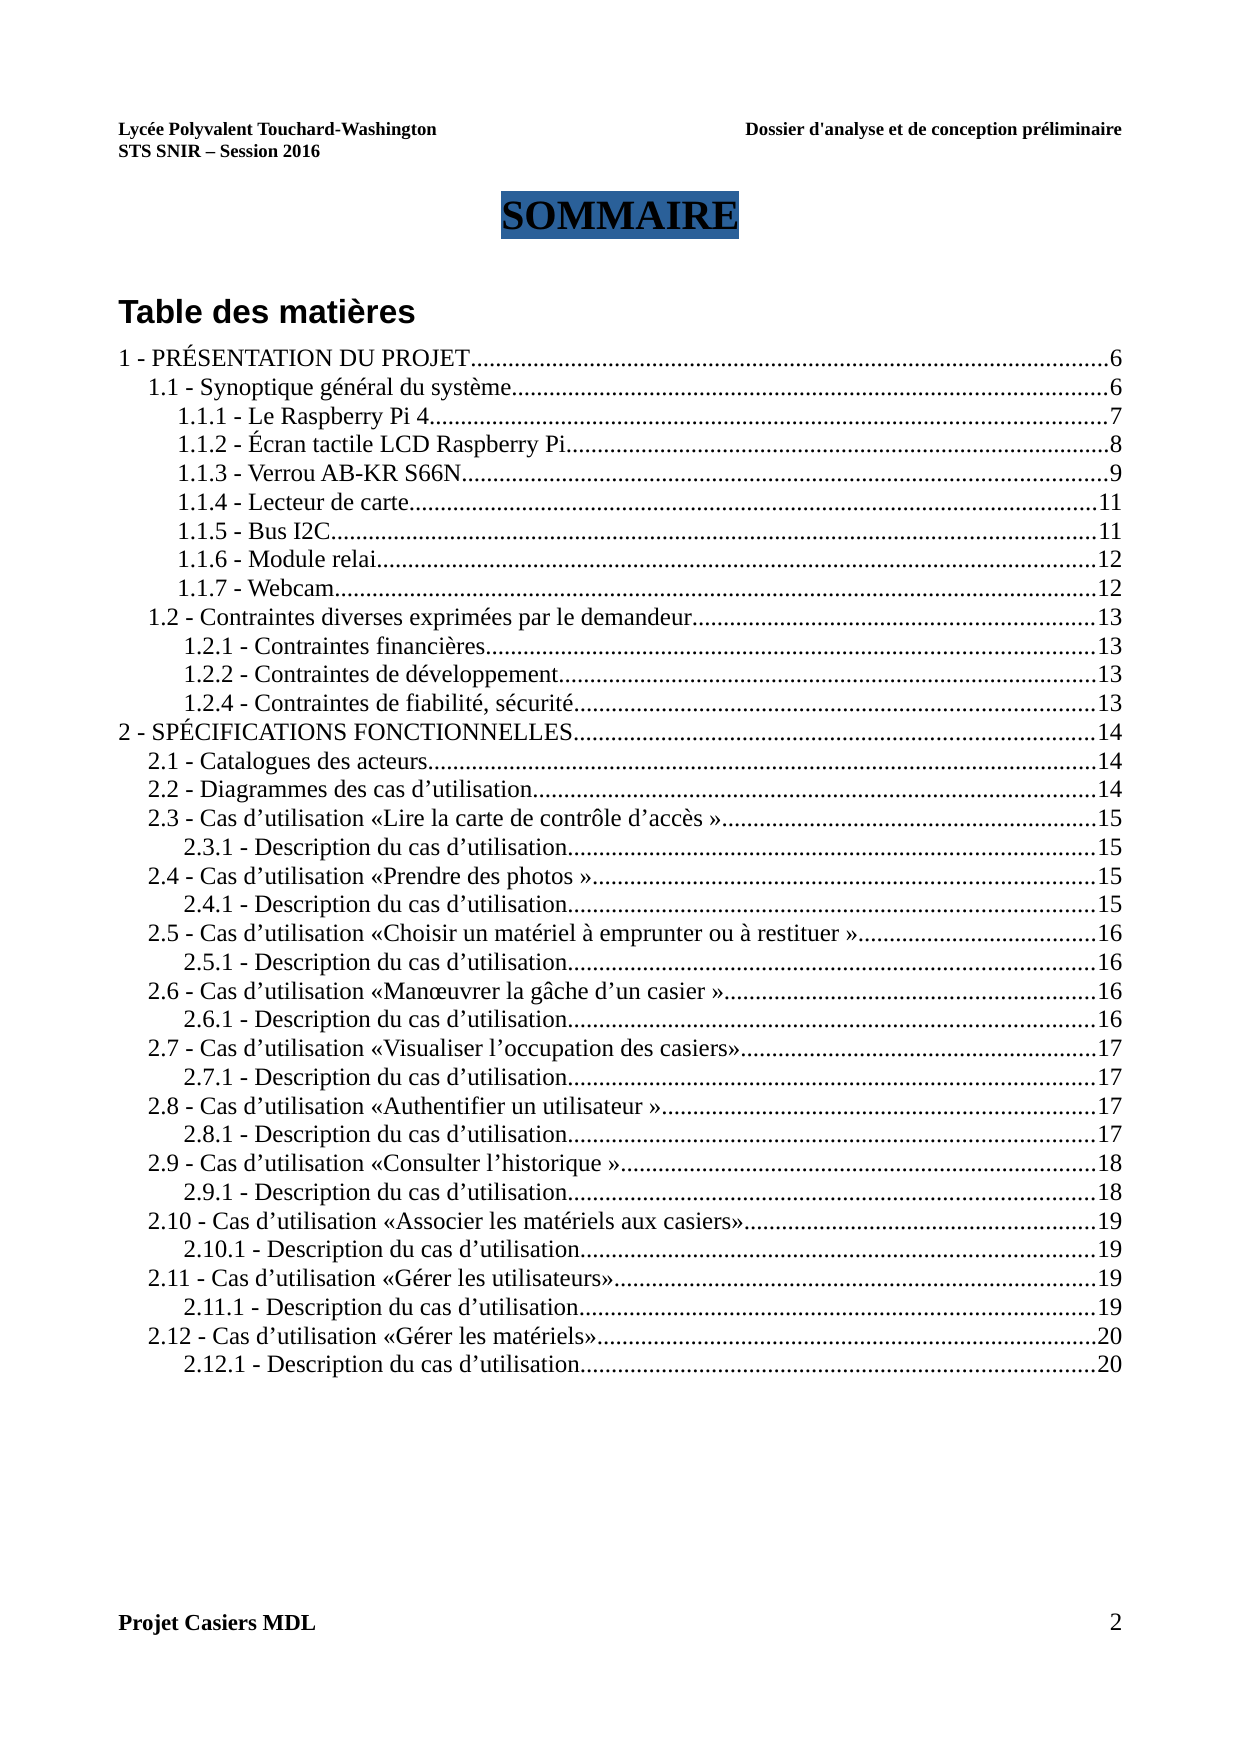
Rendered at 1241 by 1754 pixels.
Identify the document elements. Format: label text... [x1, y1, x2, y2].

text 2.12.1 - Description du cas d’utilisation 20 [177, 1349, 1122, 1378]
text 1.2.1 - Contraintes financières 13 [177, 631, 1122, 659]
text 1.1.7 - Webcam 12 [177, 573, 1122, 602]
text 2.2 - Diagrammes des cas d’utilisation 14 [148, 774, 1122, 803]
text 2 - SPÉCIFICATIONS FONCTIONNELLES 14 [118, 717, 1122, 746]
text 1.2.2 - Contraintes de développement 13 [177, 659, 1122, 688]
text 2.5 - Cas d’utilisation «Choisir un matériel à emprunter ou à restituer » 16 [148, 918, 1122, 947]
text 2.10.1 - Description du cas d’utilisation 19 [177, 1234, 1122, 1263]
text 1.1.4 - Lecteur de carte 11 [177, 487, 1122, 516]
text 2.4.1 - Description du cas d’utilisation 15 [177, 889, 1122, 918]
text 2.4 - Cas d’utilisation «Prendre des photos » 15 [148, 861, 1122, 889]
text 2.11 - Cas d’utilisation «Gérer les utilisateurs» 19 [148, 1263, 1122, 1292]
text 2.6 - Cas d’utilisation «Manœuvrer la gâche d’un casier » 16 [148, 976, 1122, 1004]
text 2.10 - Cas d’utilisation «Associer les matériels aux casiers» 19 [148, 1206, 1122, 1234]
text 2.8.1 - Description du cas d’utilisation 17 [177, 1119, 1122, 1148]
text 2.11.1 - Description du cas d’utilisation 19 [177, 1292, 1122, 1321]
text 2.9 - Cas d’utilisation «Consulter l’historique » 18 [148, 1148, 1122, 1177]
text 1.1 - Synoptique général du système 6 [148, 372, 1122, 401]
text 1.2.4 - Contraintes de fiabilité, sécurité 13 [177, 688, 1122, 717]
text 2.12 - Cas d’utilisation «Gérer les matériels» 20 [148, 1321, 1122, 1349]
text 1 - PRÉSENTATION DU PROJET 6 [118, 343, 1122, 372]
text 1.1.6 - Module relai 12 [177, 544, 1122, 573]
subtitle Table des matières [118, 292, 1122, 331]
text 1.1.1 - Le Raspberry Pi 4 7 [177, 401, 1122, 429]
text 2.5.1 - Description du cas d’utilisation 16 [177, 947, 1122, 976]
text 2.3.1 - Description du cas d’utilisation 15 [177, 832, 1122, 861]
text 2.3 - Cas d’utilisation «Lire la carte de contrôle d’accès » 15 [148, 803, 1122, 832]
text 2.9.1 - Description du cas d’utilisation 18 [177, 1177, 1122, 1206]
text SOMMAIRE [118, 191, 1122, 239]
text 1.2 - Contraintes diverses exprimées par le demandeur 13 [148, 602, 1122, 631]
text 1.1.3 - Verrou AB-KR S66N 9 [177, 458, 1122, 487]
text 2.7.1 - Description du cas d’utilisation 17 [177, 1062, 1122, 1091]
text 2.6.1 - Description du cas d’utilisation 16 [177, 1004, 1122, 1033]
text 1.1.2 - Écran tactile LCD Raspberry Pi 8 [177, 429, 1122, 458]
text 2.8 - Cas d’utilisation «Authentifier un utilisateur » 17 [148, 1091, 1122, 1119]
text 2.1 - Catalogues des acteurs 14 [148, 746, 1122, 774]
text 1.1.5 - Bus I2C 11 [177, 516, 1122, 544]
text 2.7 - Cas d’utilisation «Visualiser l’occupation des casiers» 17 [148, 1033, 1122, 1062]
